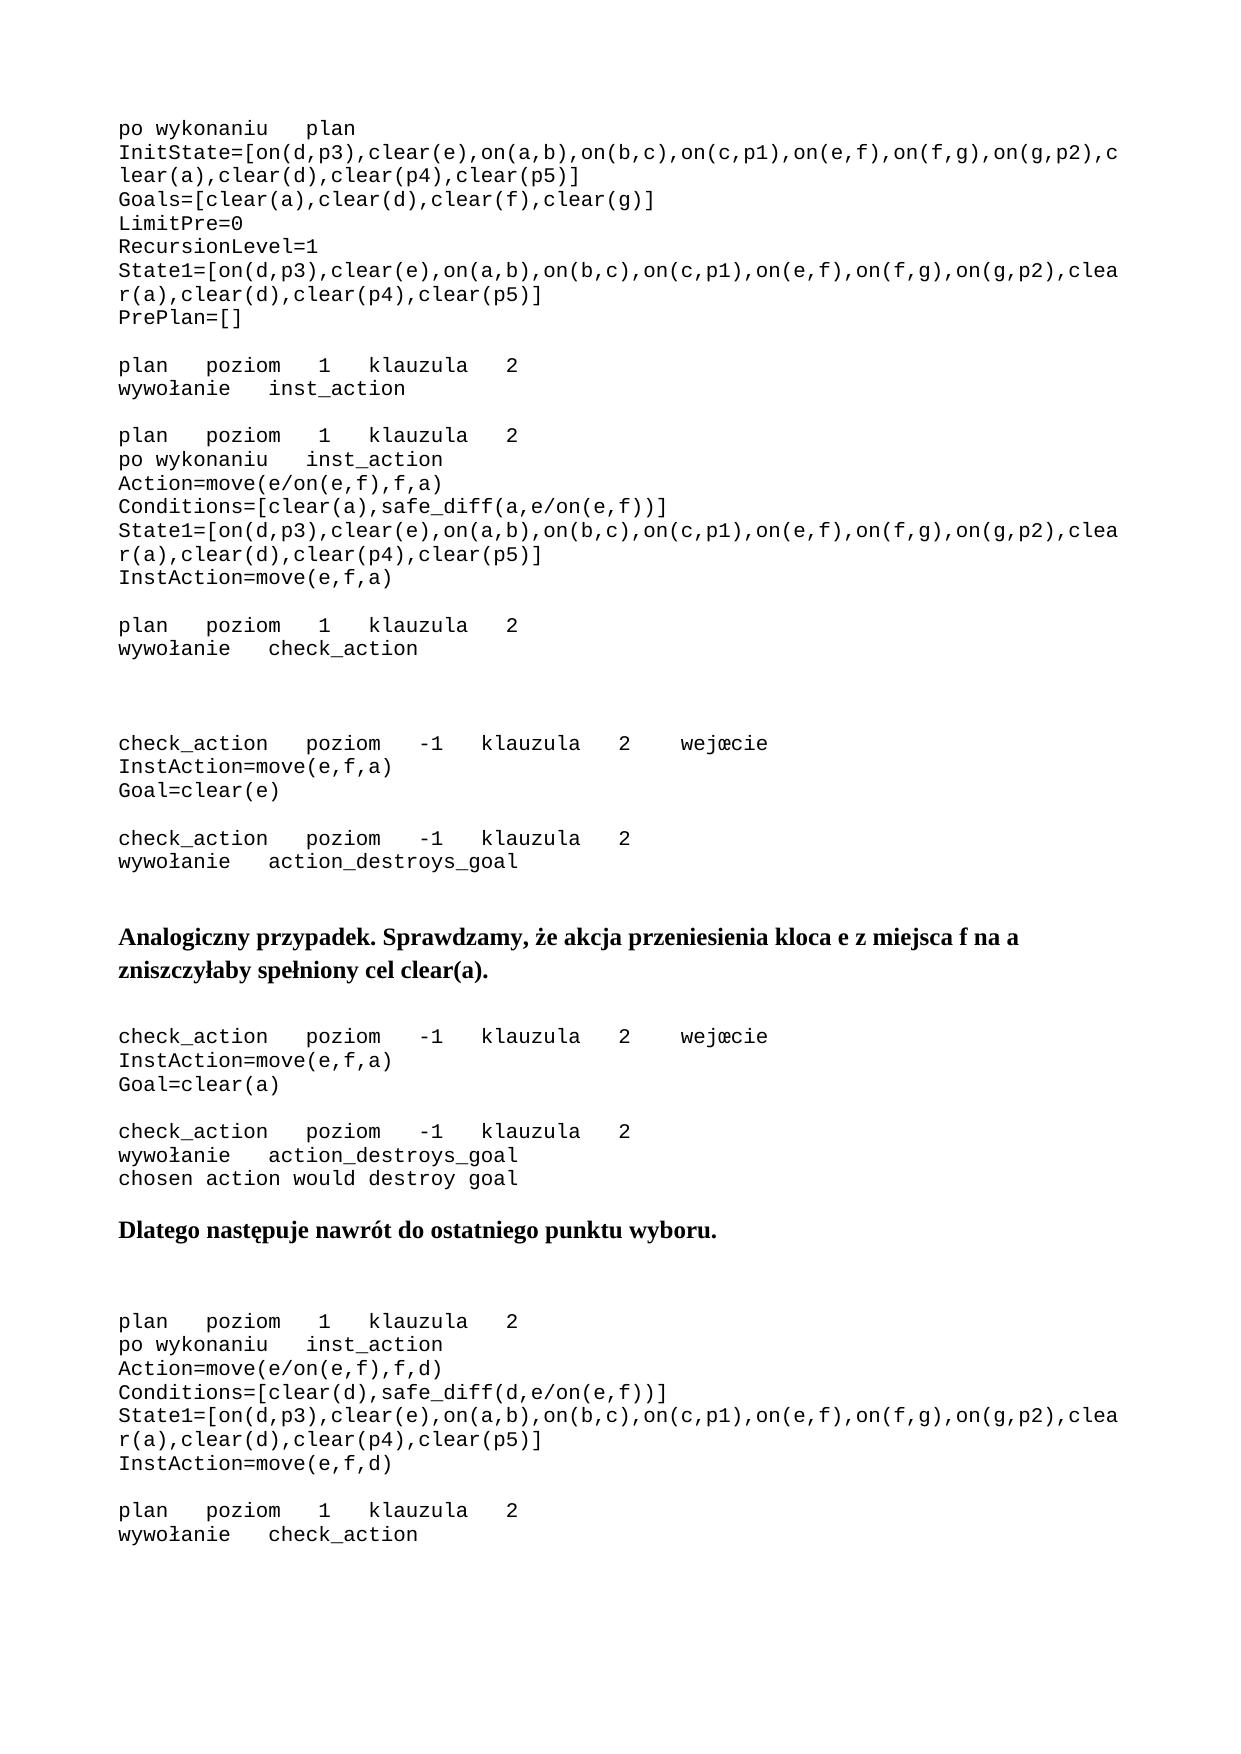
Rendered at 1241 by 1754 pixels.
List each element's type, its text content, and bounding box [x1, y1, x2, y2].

text wywołanie check_action [118, 1523, 1122, 1547]
text InstAction=move(e,f,a) [118, 757, 1122, 780]
text check_action poziom -1 klauzula 2 wejœcie [118, 733, 1122, 757]
text RecursionLevel=1 [118, 236, 1122, 260]
text Conditions=[clear(a),safe_diff(a,e/on(e,f))] [118, 496, 1122, 520]
text State1=[on(d,p3),clear(e),on(a,b),on(b,c),on(c,p1),on(e,f),on(f,g),on(g,p2),clear(a),clear(d),clear(p4),clear(p5)] [118, 260, 1122, 307]
text plan poziom 1 klauzula 2 [118, 426, 1122, 449]
text Action=move(e/on(e,f),f,d) [118, 1358, 1122, 1382]
text wywołanie check_action [118, 638, 1122, 662]
text chosen action would destroy goal [118, 1168, 1122, 1192]
text wywołanie inst_action [118, 378, 1122, 402]
text Goal=clear(e) [118, 780, 1122, 804]
text Conditions=[clear(d),safe_diff(d,e/on(e,f))] [118, 1382, 1122, 1405]
text Analogiczny przypadek. Sprawdzamy, że akcja przeniesienia kloca e z miejsca f na a zniszczyłaby spełniony cel clear(a). [118, 922, 1122, 984]
text wywołanie action_destroys_goal [118, 851, 1122, 875]
text Goals=[clear(a),clear(d),clear(f),clear(g)] [118, 189, 1122, 213]
text InstAction=move(e,f,d) [118, 1453, 1122, 1476]
text plan poziom 1 klauzula 2 [118, 615, 1122, 638]
text Dlatego następuje nawrót do ostatniego punktu wyboru. [118, 1216, 1122, 1244]
text plan poziom 1 klauzula 2 [118, 1311, 1122, 1334]
text wywołanie action_destroys_goal [118, 1144, 1122, 1168]
text plan poziom 1 klauzula 2 [118, 354, 1122, 378]
text InitState=[on(d,p3),clear(e),on(a,b),on(b,c),on(c,p1),on(e,f),on(f,g),on(g,p2),clear(a),clear(d),clear(p4),clear(p5)] [118, 142, 1122, 189]
text po wykonaniu inst_action [118, 449, 1122, 473]
text InstAction=move(e,f,a) [118, 1050, 1122, 1074]
text InstAction=move(e,f,a) [118, 567, 1122, 591]
text po wykonaniu inst_action [118, 1334, 1122, 1358]
text check_action poziom -1 klauzula 2 [118, 827, 1122, 851]
text check_action poziom -1 klauzula 2 [118, 1121, 1122, 1144]
text State1=[on(d,p3),clear(e),on(a,b),on(b,c),on(c,p1),on(e,f),on(f,g),on(g,p2),clear(a),clear(d),clear(p4),clear(p5)] [118, 1405, 1122, 1453]
text Goal=clear(a) [118, 1074, 1122, 1097]
text check_action poziom -1 klauzula 2 wejœcie [118, 1026, 1122, 1050]
text LimitPre=0 [118, 213, 1122, 236]
text PrePlan=[] [118, 307, 1122, 331]
text po wykonaniu plan [118, 118, 1122, 142]
text State1=[on(d,p3),clear(e),on(a,b),on(b,c),on(c,p1),on(e,f),on(f,g),on(g,p2),clear(a),clear(d),clear(p4),clear(p5)] [118, 520, 1122, 567]
text plan poziom 1 klauzula 2 [118, 1500, 1122, 1523]
text Action=move(e/on(e,f),f,a) [118, 473, 1122, 496]
